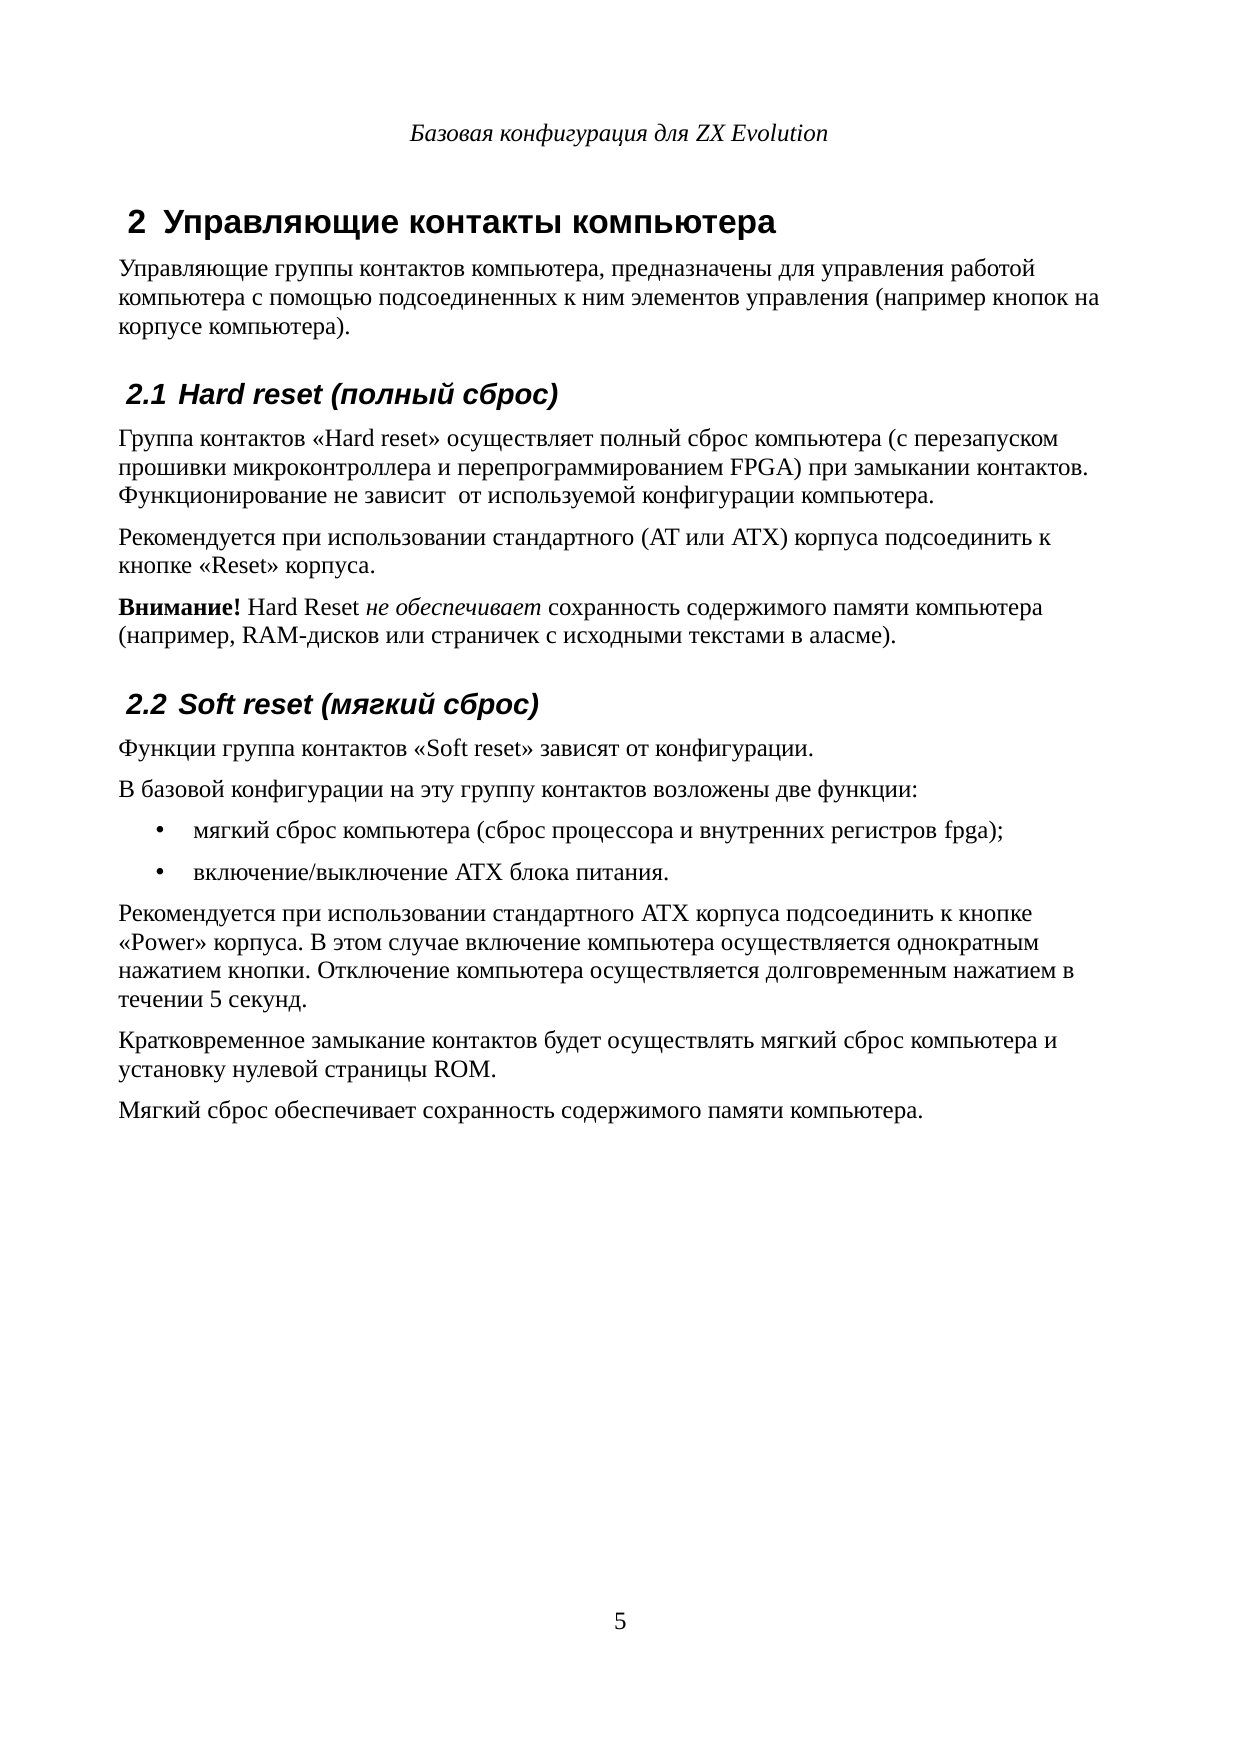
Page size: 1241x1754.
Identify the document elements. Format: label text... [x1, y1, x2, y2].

text Управляющие группы контактов компьютера, предназначены для управления работой компьютера с помощью подсоединенных к ним элементов управления (например кнопок на корпусе компьютера). [118, 253, 1122, 339]
subtitle Soft reset (мягкий сброс) [118, 687, 1122, 720]
list включение/выключение ATX блока питания. [156, 857, 1122, 885]
subtitle Управляющие контакты компьютера [118, 202, 1122, 241]
text Группа контактов «Hard reset» осуществляет полный сброс компьютера (с перезапуском прошивки микроконтроллера и перепрограммированием FPGA) при замыкании контактов. Функционирование не зависит от используемой конфигурации компьютера. [118, 423, 1122, 509]
text Внимание! Hard Reset не обеспечивает сохранность содержимого памяти компьютера (например, RAM-дисков или страничек с исходными текстами в аласме). [118, 592, 1122, 649]
text Кратковременное замыкание контактов будет осуществлять мягкий сброс компьютера и установку нулевой страницы ROM. [118, 1025, 1122, 1083]
text Рекомендуется при использовании стандартного (AT или ATX) корпуса подсоединить к кнопке «Reset» корпуса. [118, 522, 1122, 579]
subtitle Hard reset (полный сброс) [118, 377, 1122, 411]
list мягкий сброс компьютера (сброс процессора и внутренних регистров fpga); [156, 815, 1122, 844]
text Функции группа контактов «Soft reset» зависят от конфигурации. [118, 733, 1122, 762]
text В базовой конфигурации на эту группу контактов возложены две функции: [118, 774, 1122, 803]
text Мягкий сброс обеспечивает сохранность содержимого памяти компьютера. [118, 1095, 1122, 1124]
text Рекомендуется при использовании стандартного ATX корпуса подсоединить к кнопке «Power» корпуса. В этом случае включение компьютера осуществляется однократным нажатием кнопки. Отключение компьютера осуществляется долговременным нажатием в течении 5 секунд. [118, 898, 1122, 1013]
